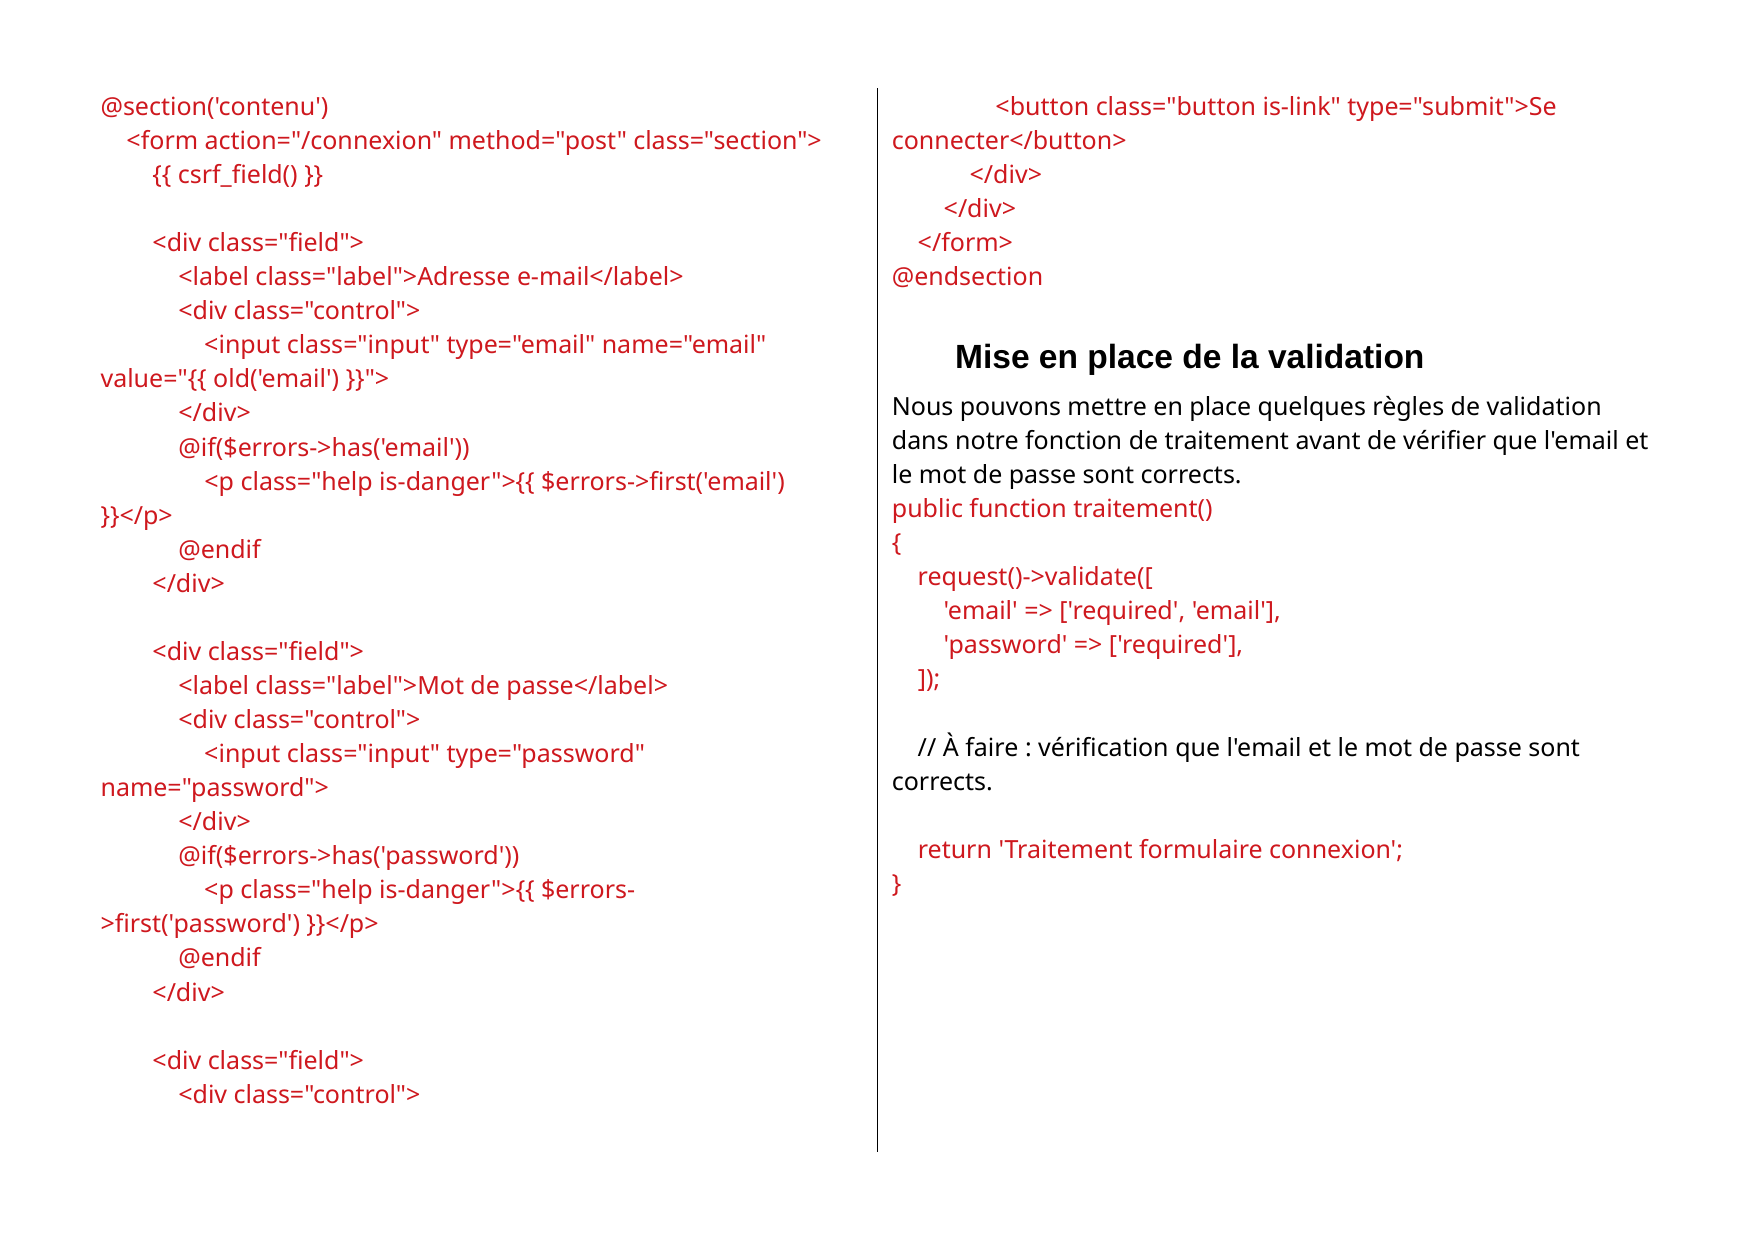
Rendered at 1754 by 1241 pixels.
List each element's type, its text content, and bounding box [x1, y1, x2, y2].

text 'password' => ['required'], [892, 627, 1654, 661]
text </div> [892, 191, 1654, 225]
text return 'Traitement formulaire connexion'; [892, 831, 1654, 865]
text Nous pouvons mettre en place quelques règles de validation dans notre fonction de traitement avant de vérifier que l'email et le mot de passe sont corrects. [892, 388, 1654, 491]
text @if($errors->has('password')) [100, 838, 862, 872]
text {{ csrf_field() }} [100, 157, 862, 191]
text </div> [100, 974, 862, 1008]
text } [892, 865, 1654, 899]
text { [892, 525, 1654, 559]
text <div class="field"> [100, 633, 862, 668]
text @endsection [892, 259, 1654, 293]
text <button class="button is-link" type="submit">Se connecter</button> [892, 88, 1654, 157]
text <label class="label">Mot de passe</label> [100, 668, 862, 702]
text </div> [100, 565, 862, 599]
text public function traitement() [892, 491, 1654, 525]
text request()->validate([ [892, 559, 1654, 593]
text 'email' => ['required', 'email'], [892, 593, 1654, 627]
text <div class="control"> [100, 293, 862, 327]
text <input class="input" type="password" name="password"> [100, 736, 862, 804]
text @section('contenu') [100, 88, 862, 123]
text </div> [892, 157, 1654, 191]
text <label class="label">Adresse e-mail</label> [100, 259, 862, 293]
text </div> [100, 395, 862, 429]
text <input class="input" type="email" name="email" value="{{ old('email') }}"> [100, 327, 862, 395]
text // À faire : vérification que l'email et le mot de passe sont corrects. [892, 729, 1654, 797]
text <div class="control"> [100, 1076, 862, 1110]
text <div class="field"> [100, 225, 862, 259]
text </form> [892, 225, 1654, 259]
text ]); [892, 661, 1654, 695]
text <div class="field"> [100, 1042, 862, 1076]
text @endif [100, 531, 862, 565]
text @endif [100, 940, 862, 974]
text </div> [100, 804, 862, 838]
subtitle Mise en place de la validation [955, 337, 1665, 376]
text <p class="help is-danger">{{ $errors->first('email') }}</p> [100, 463, 862, 531]
text @if($errors->has('email')) [100, 429, 862, 463]
text <div class="control"> [100, 702, 862, 736]
text <p class="help is-danger">{{ $errors->first('password') }}</p> [100, 872, 862, 940]
text <form action="/connexion" method="post" class="section"> [100, 123, 862, 157]
